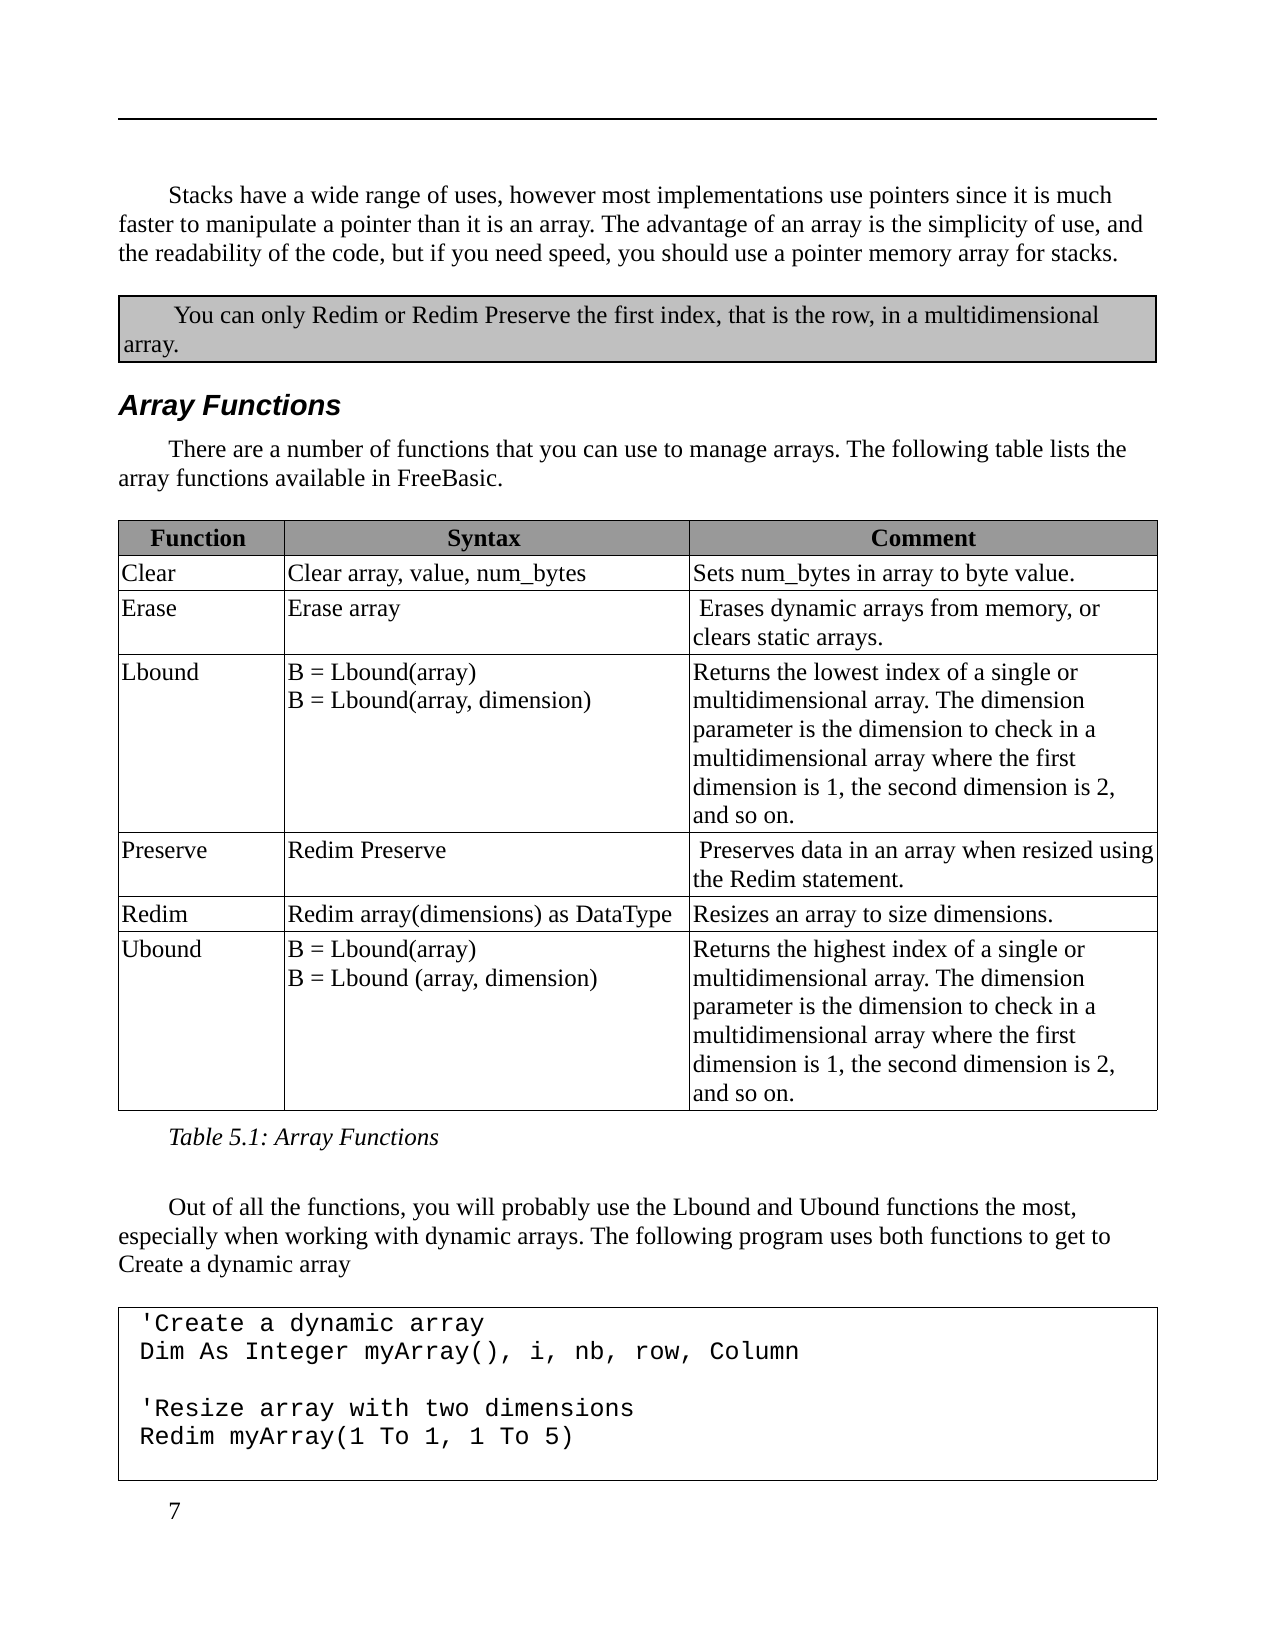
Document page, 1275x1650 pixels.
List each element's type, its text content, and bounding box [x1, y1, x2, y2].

text Out of all the functions, you will probably use the Lbound and Ubound functions the most, especially when working with dynamic arrays. The following program uses both functions to get to Create a dynamic array [118, 1192, 1157, 1278]
table_cell Lbound [119, 655, 284, 832]
table_header Syntax [285, 521, 689, 555]
text Redim myArray(1 To 1, 1 To 5) [119, 1420, 1157, 1452]
text 'Create a dynamic array [119, 1308, 1157, 1335]
table_cell Redim array(dimensions) as DataType [285, 897, 689, 931]
table_cell Erase array [285, 591, 689, 654]
table_cell B = Lbound(array) B = Lbound(array, dimension) [285, 655, 689, 832]
table_header Function [119, 521, 284, 555]
table_cell Redim [119, 897, 284, 931]
text There are a number of functions that you can use to manage arrays. The following table lists the array functions available in FreeBasic. [118, 434, 1157, 491]
table_cell Clear array, value, num_bytes [285, 556, 689, 590]
table_cell Clear [119, 556, 284, 590]
table_cell B = Lbound(array) B = Lbound (array, dimension) [285, 932, 689, 1109]
table_cell Ubound [119, 932, 284, 1109]
table_cell Erases dynamic arrays from memory, or clears static arrays. [690, 591, 1157, 654]
text Table 5.1: Array Functions [118, 1122, 1157, 1151]
table_cell Preserve [119, 833, 284, 896]
text Stacks have a wide range of uses, however most implementations use pointers since it is much faster to manipulate a pointer than it is an array. The advantage of an array is the simplicity of use, and the readability of the code, but if you need speed, you should use a pointer memory array for stacks. [118, 180, 1157, 266]
table_cell Returns the lowest index of a single or multidimensional array. The dimension parameter is the dimension to check in a multidimensional array where the first dimension is 1, the second dimension is 2, and so on. [690, 655, 1157, 832]
table_cell Redim Preserve [285, 833, 689, 896]
table_cell Returns the highest index of a single or multidimensional array. The dimension parameter is the dimension to check in a multidimensional array where the first dimension is 1, the second dimension is 2, and so on. [690, 932, 1157, 1109]
text You can only Redim or Redim Preserve the first index, that is the row, in a multidimensional array. [120, 297, 1155, 361]
text 'Resize array with two dimensions [119, 1392, 1157, 1420]
table_header Comment [690, 521, 1157, 555]
subtitle Array Functions [118, 388, 1157, 421]
text Dim As Integer myArray(), i, nb, row, Column [119, 1335, 1157, 1367]
table_cell Preserves data in an array when resized using the Redim statement. [690, 833, 1157, 896]
table_cell Sets num_bytes in array to byte value. [690, 556, 1157, 590]
table_cell Erase [119, 591, 284, 654]
table_cell Resizes an array to size dimensions. [690, 897, 1157, 931]
